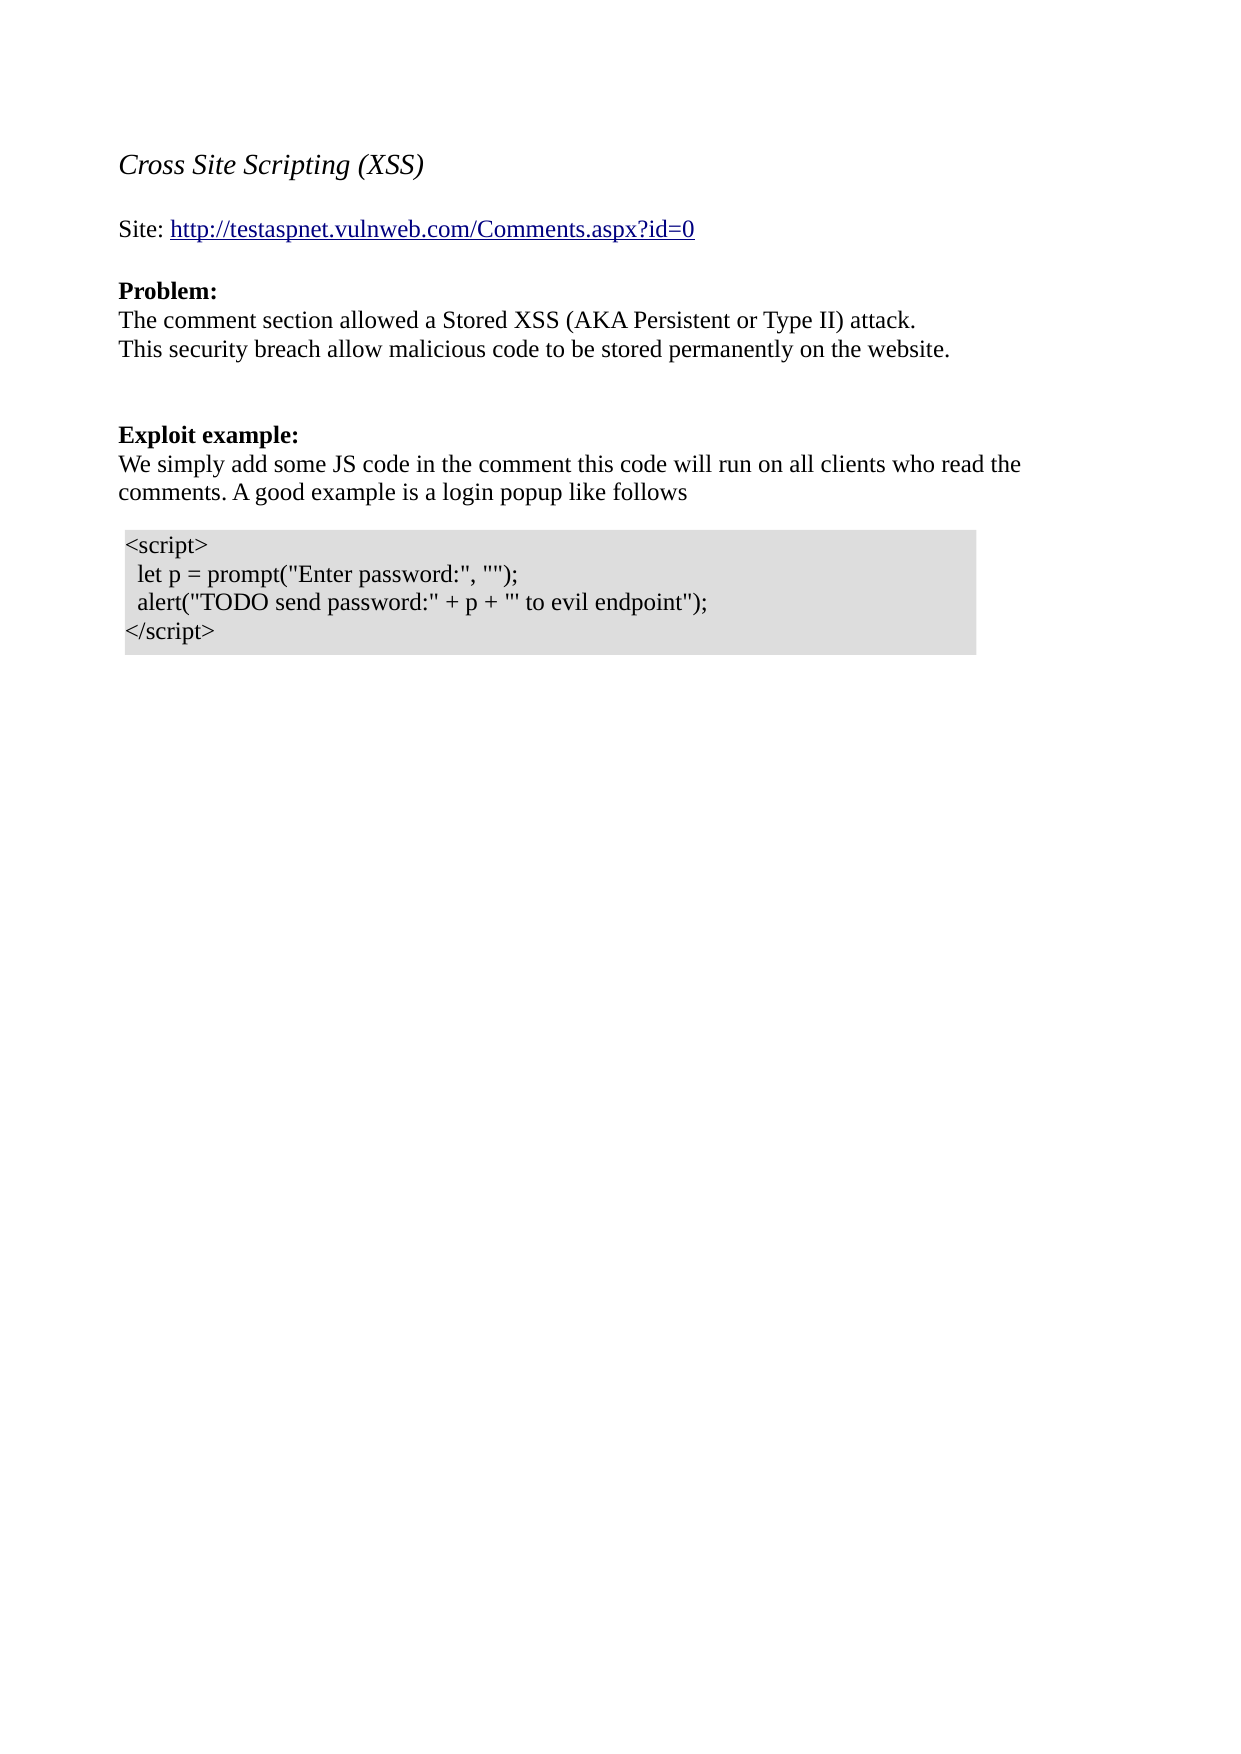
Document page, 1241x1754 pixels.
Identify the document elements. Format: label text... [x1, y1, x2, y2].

text Cross Site Scripting (XSS) [118, 147, 1122, 180]
text Site: http://testaspnet.vulnweb.com/Comments.aspx?id=0 [118, 214, 1122, 243]
text The comment section allowed a Stored XSS (AKA Persistent or Type II) attack. [118, 305, 1122, 334]
text Problem: [118, 276, 1122, 305]
text This security breach allow malicious code to be stored permanently on the website. [118, 334, 1122, 362]
text We simply add some JS code in the comment this code will run on all clients who read the comments. A good example is a login popup like follows [118, 449, 1122, 506]
text Exploit example: [118, 420, 1122, 449]
